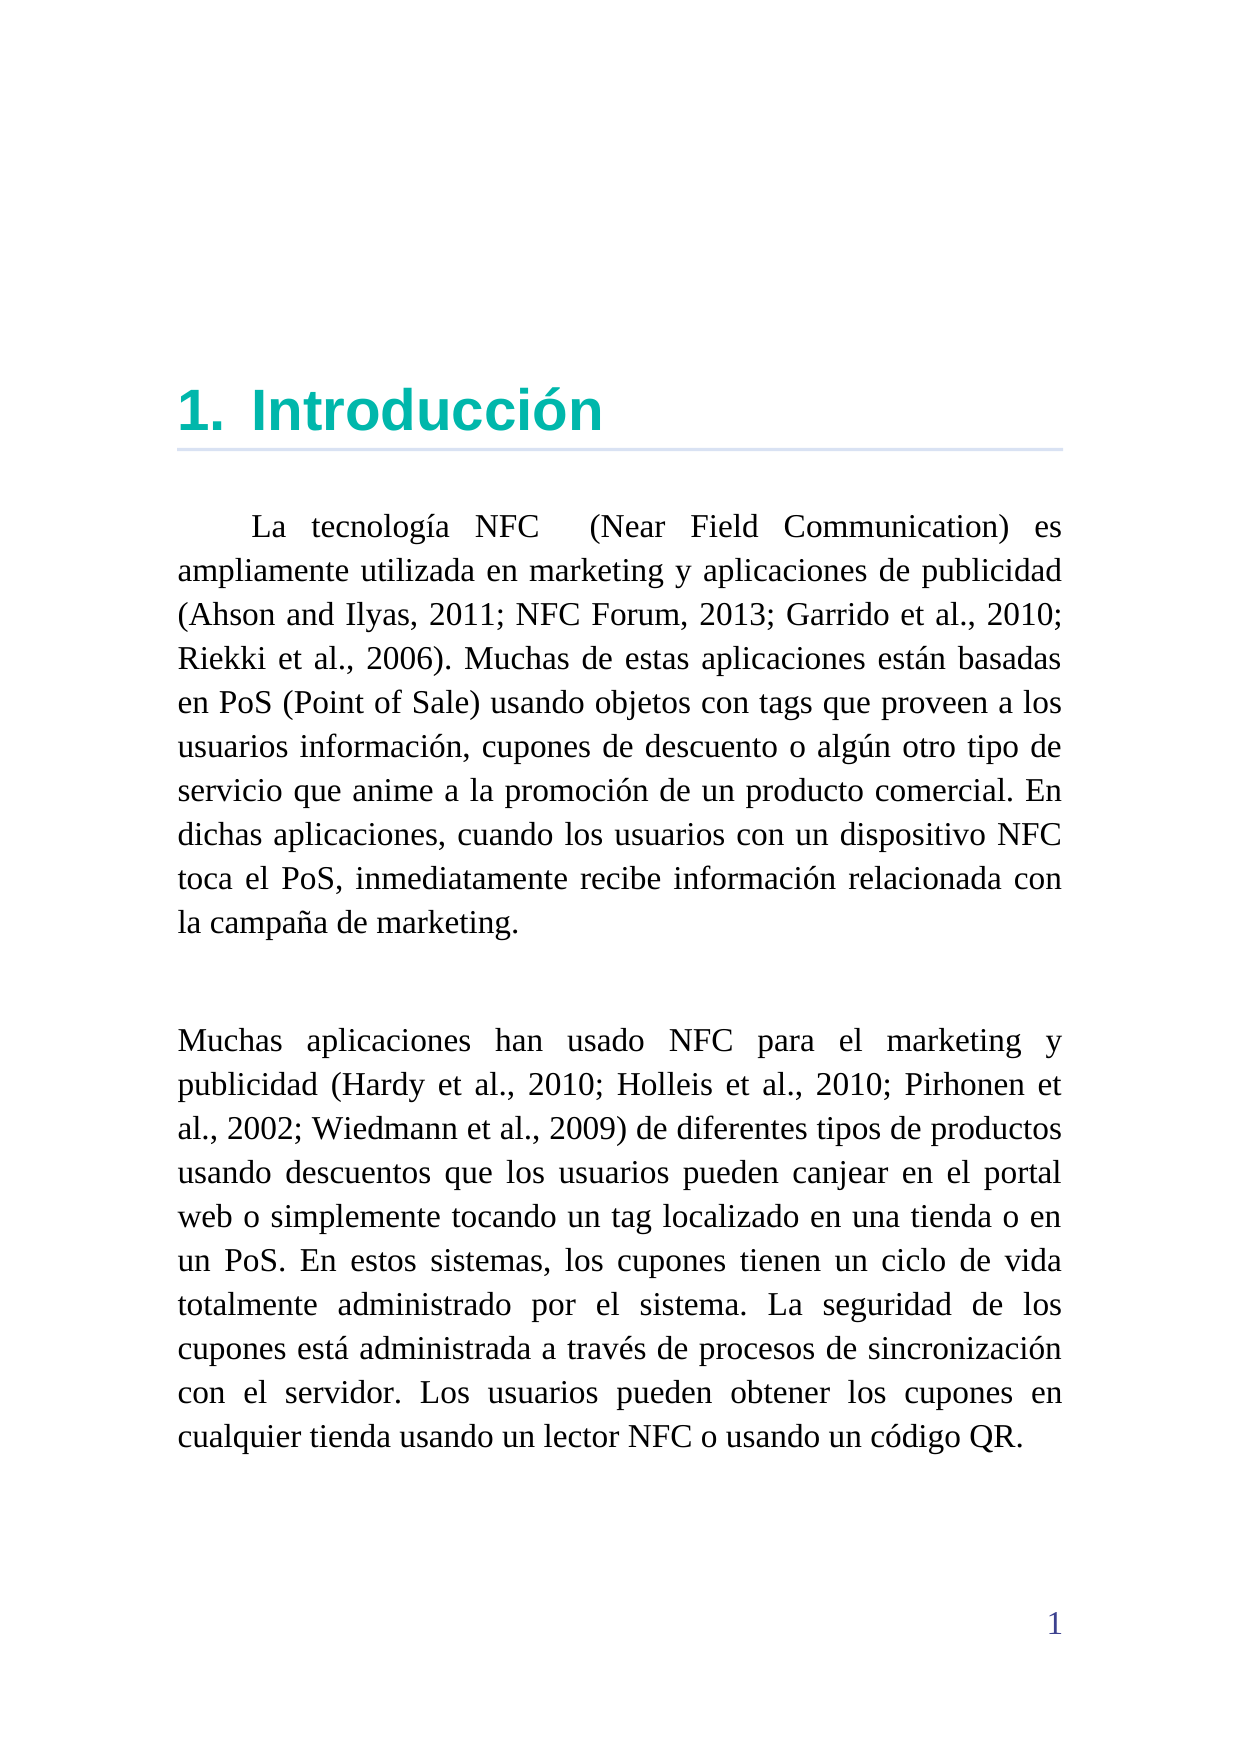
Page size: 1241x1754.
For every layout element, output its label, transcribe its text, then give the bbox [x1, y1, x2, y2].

text Muchas aplicaciones han usado NFC para el marketing y publicidad (Hardy et al., 2010; Holleis et al., 2010; Pirhonen et al., 2002; Wiedmann et al., 2009) de diferentes tipos de productos usando descuentos que los usuarios pueden canjear en el portal web o simplemente tocando un tag localizado en una tienda o en un PoS. En estos sistemas, los cupones tienen un ciclo de vida totalmente administrado por el sistema. La seguridad de los cupones está administrada a través de procesos de sincronización con el servidor. Los usuarios pueden obtener los cupones en cualquier tienda usando un lector NFC o usando un código QR. [177, 1020, 1063, 1455]
text La tecnología NFC (Near Field Communication) es ampliamente utilizada en marketing y aplicaciones de publicidad (Ahson and Ilyas, 2011; NFC Forum, 2013; Garrido et al., 2010; Riekki et al., 2006). Muchas de estas aplicaciones están basadas en PoS (Point of Sale) usando objetos con tags que proveen a los usuarios información, cupones de descuento o algún otro tipo de servicio que anime a la promoción de un producto comercial. En dichas aplicaciones, cuando los usuarios con un dispositivo NFC toca el PoS, inmediatamente recibe información relacionada con la campaña de marketing. [177, 506, 1063, 941]
subtitle Introducción [177, 376, 1063, 443]
